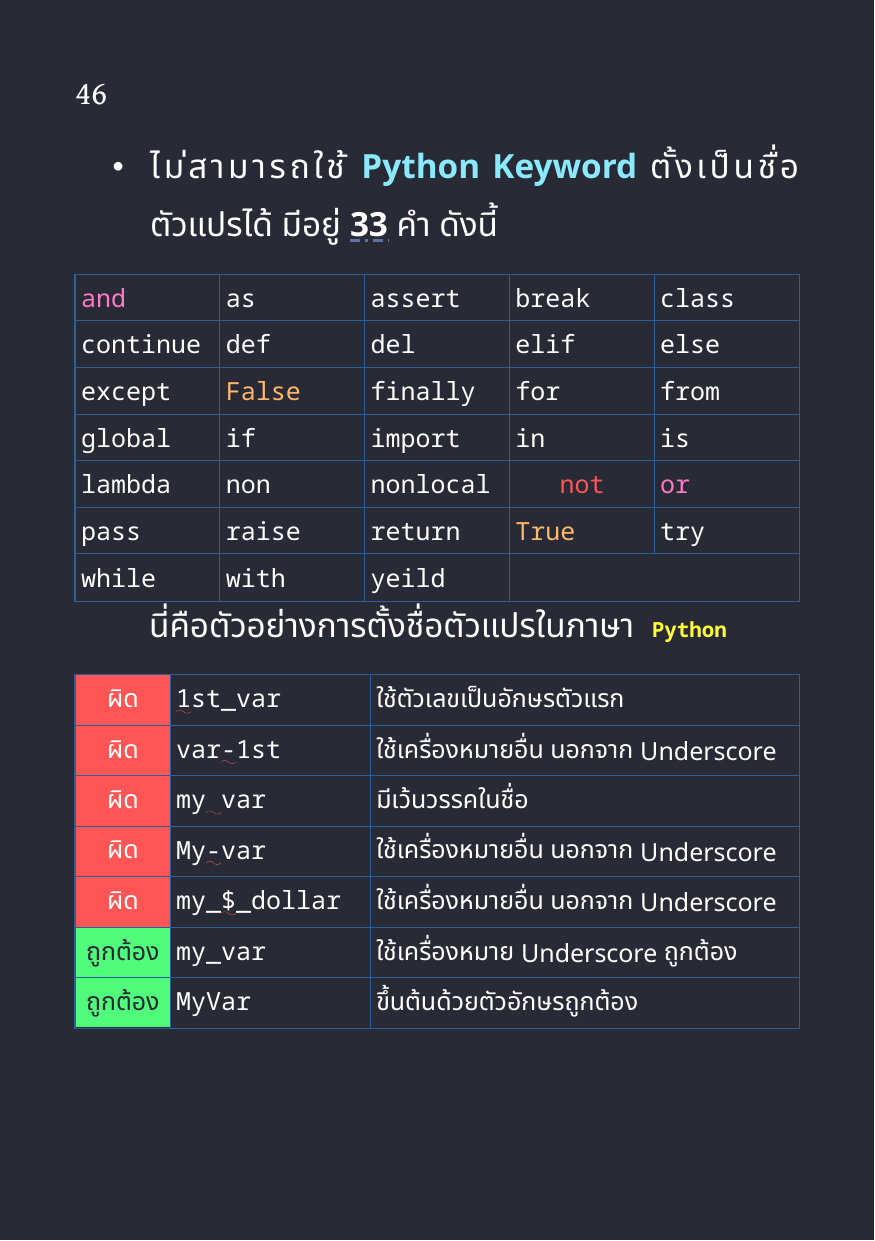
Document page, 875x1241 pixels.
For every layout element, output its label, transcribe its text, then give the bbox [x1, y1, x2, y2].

table_cell False [220, 368, 364, 413]
table_cell for [510, 368, 654, 413]
table_cell not [510, 461, 654, 507]
table_header class [655, 275, 799, 320]
table_cell ใช้เครื่องหมายอื่น นอกจาก Underscore [371, 827, 799, 876]
table_cell True [510, 508, 654, 553]
table_cell ใช้เครื่องหมาย Underscore ถูกต้อง [371, 928, 799, 977]
table_cell raise [220, 508, 364, 553]
table_cell else [655, 321, 799, 367]
table_cell yeild [365, 554, 509, 601]
table_cell finally [365, 368, 509, 413]
table_cell continue [76, 321, 219, 367]
table_header ใช้ตัวเลขเป็นอักษรตัวแรก [371, 675, 799, 725]
table_header 1st_var [171, 675, 370, 725]
list ไม่สามารถใช้ Python Keyword ตั้งเป็นชื่อตัวแปรได้ มีอยู่ 33 คำ ดังนี้ [112, 143, 799, 252]
table_cell return [365, 508, 509, 553]
table_cell except [76, 368, 219, 413]
table_cell is [655, 415, 799, 460]
table_cell with [220, 554, 364, 601]
table_cell ใช้เครื่องหมายอื่น นอกจาก Underscore [371, 877, 799, 927]
table_cell ผิด [76, 877, 170, 927]
table_header as [220, 275, 364, 320]
table_cell ขึ้นต้นด้วยตัวอักษรถูกต้อง [371, 978, 799, 1027]
table_cell [510, 554, 799, 601]
table_cell or [655, 461, 799, 507]
table_cell lambda [76, 461, 219, 507]
table_cell มีเว้นวรรคในชื่อ [371, 776, 799, 826]
table_cell global [76, 415, 219, 460]
table_cell import [365, 415, 509, 460]
table_header break [510, 275, 654, 320]
table_cell def [220, 321, 364, 367]
table_cell try [655, 508, 799, 553]
table_cell while [76, 554, 219, 601]
table_cell My-var [171, 827, 370, 876]
table_cell from [655, 368, 799, 413]
table_cell nonlocal [365, 461, 509, 507]
table_cell ถูกต้อง [76, 928, 170, 977]
table_cell elif [510, 321, 654, 367]
text นี่คือตัวอย่างการตั้งชื่อตัวแปรในภาษา Python [75, 602, 799, 652]
table_cell var-1st [171, 726, 370, 775]
table_header ผิด [76, 675, 170, 725]
table_cell ถูกต้อง [76, 978, 170, 1027]
table_cell ผิด [76, 726, 170, 775]
table_cell MyVar [171, 978, 370, 1027]
table_cell in [510, 415, 654, 460]
table_cell pass [76, 508, 219, 553]
table_cell ผิด [76, 776, 170, 826]
table_cell del [365, 321, 509, 367]
table_cell if [220, 415, 364, 460]
table_cell my var [171, 776, 370, 826]
table_cell my_var [171, 928, 370, 977]
table_cell non [220, 461, 364, 507]
table_cell my_$_dollar [171, 877, 370, 927]
table_header assert [365, 275, 509, 320]
table_header and [76, 275, 219, 320]
table_cell ใช้เครื่องหมายอื่น นอกจาก Underscore [371, 726, 799, 775]
table_cell ผิด [76, 827, 170, 876]
